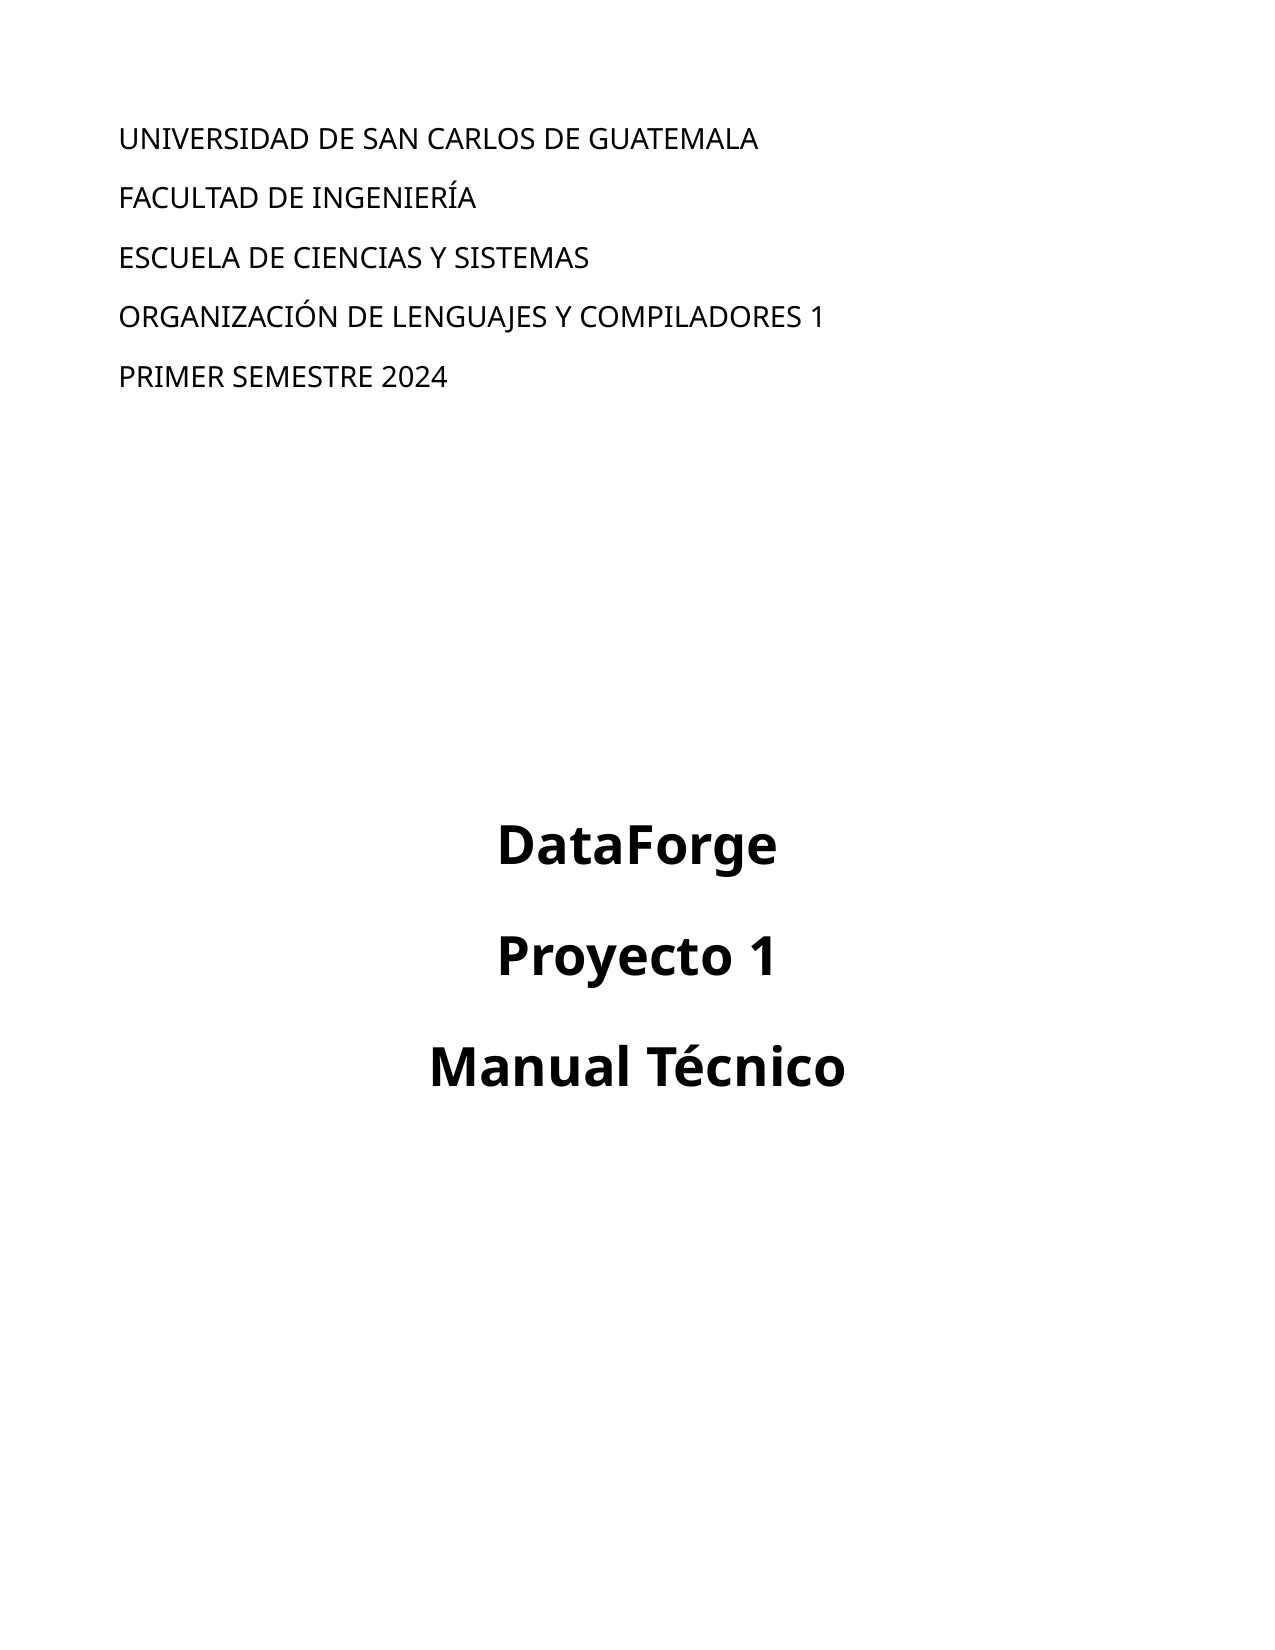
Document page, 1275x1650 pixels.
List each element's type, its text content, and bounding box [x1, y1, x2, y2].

text ESCUELA DE CIENCIAS Y SISTEMAS [118, 237, 1157, 277]
text Manual Técnico [118, 1028, 1157, 1102]
text Proyecto 1 [118, 917, 1157, 991]
text PRIMER SEMESTRE 2024 [118, 356, 1157, 396]
text UNIVERSIDAD DE SAN CARLOS DE GUATEMALA [118, 118, 1157, 158]
text DataForge [118, 807, 1157, 881]
text FACULTAD DE INGENIERÍA [118, 178, 1157, 217]
text ORGANIZACIÓN DE LENGUAJES Y COMPILADORES 1 [118, 297, 1157, 336]
